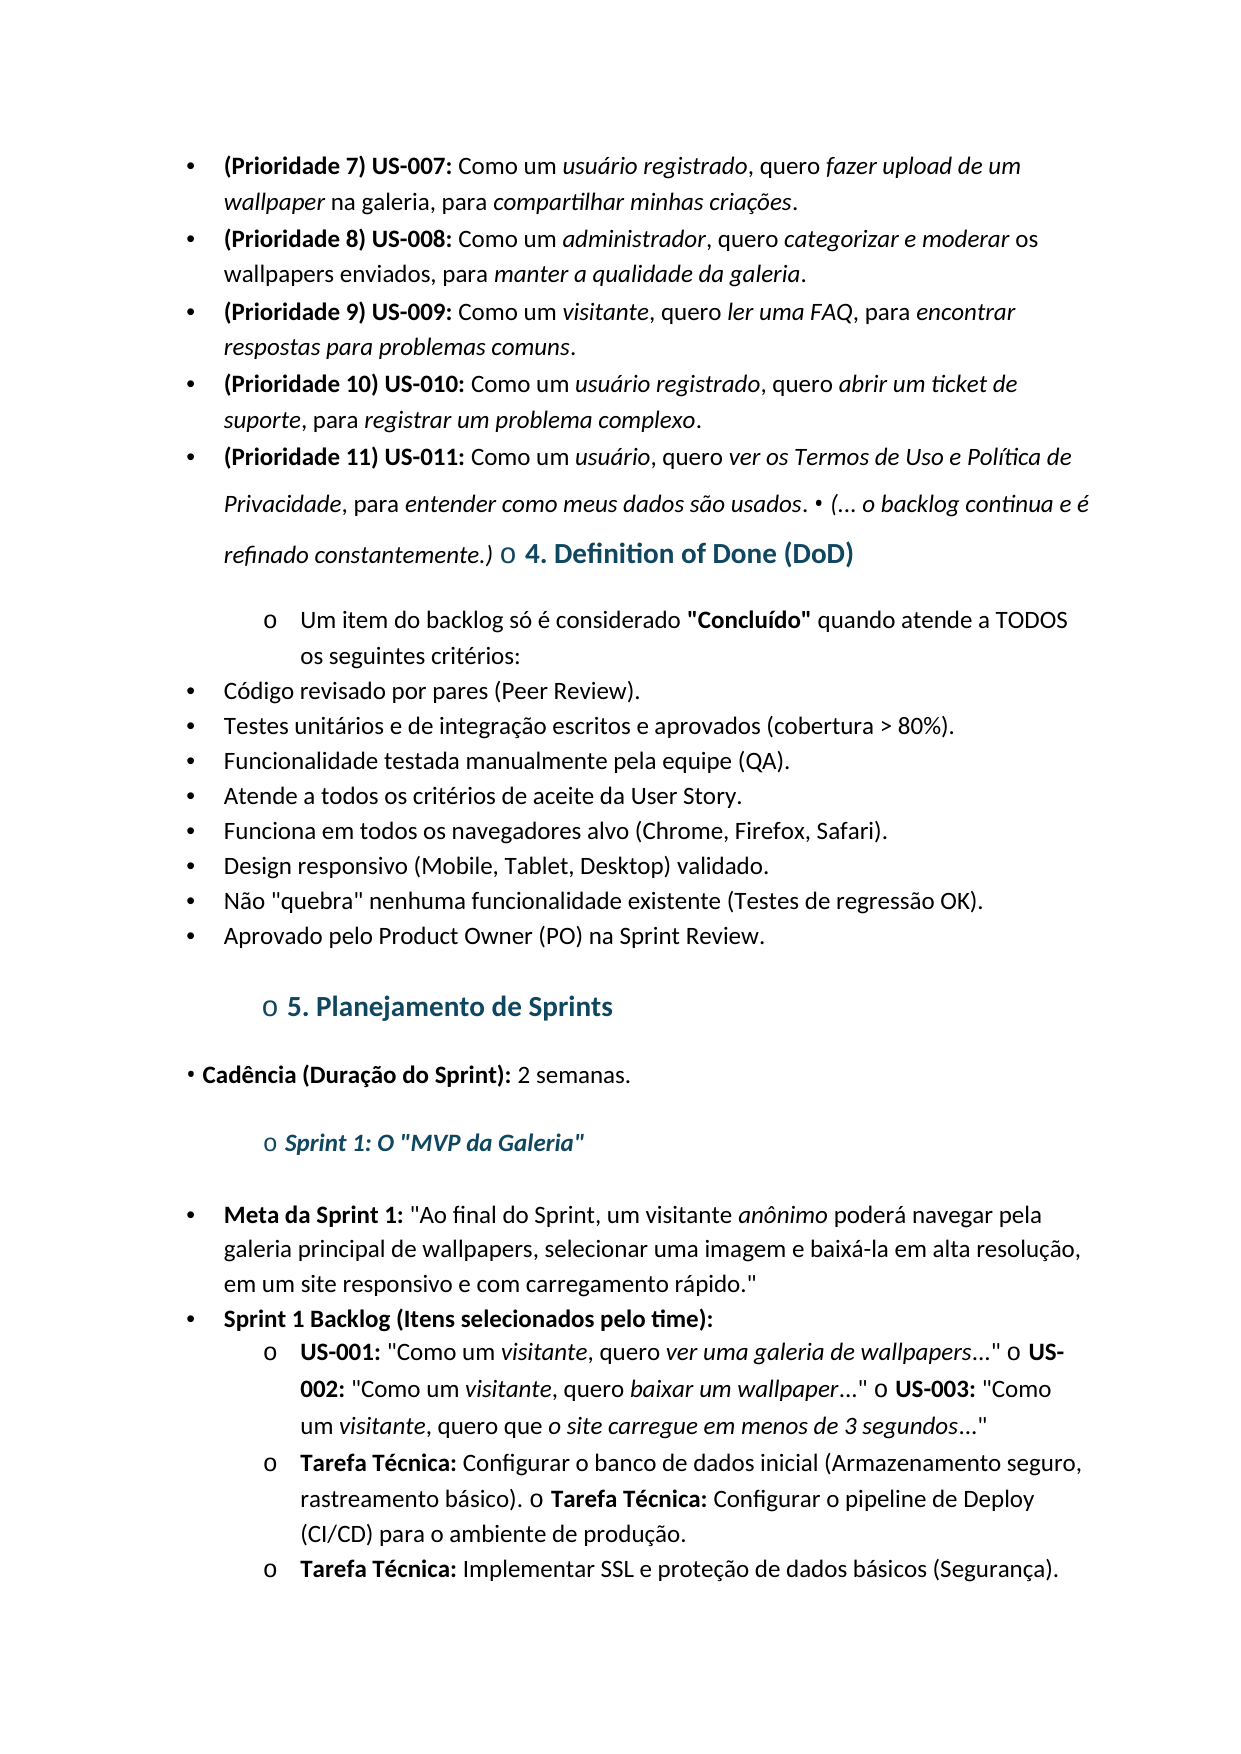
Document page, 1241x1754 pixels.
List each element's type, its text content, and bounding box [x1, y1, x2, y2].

list (Prioridade 8) US-008: Como um administrador, quero categorizar e moderar os wallpapers enviados, para manter a qualidade da galeria. [186, 223, 1089, 289]
list (Prioridade 7) US-007: Como um usuário registrado, quero fazer upload de um wallpaper na galeria, para compartilhar minhas criações. [186, 150, 1089, 216]
subtitle o 5. Planejamento de Sprints [261, 988, 857, 1025]
list Design responsivo (Mobile, Tablet, Desktop) validado. [186, 850, 1089, 881]
subtitle o Sprint 1: O "MVP da Galeria" [263, 1127, 1089, 1158]
list (Prioridade 9) US-009: Como um visitante, quero ler uma FAQ, para encontrar respostas para problemas comuns. [186, 296, 1089, 362]
list Sprint 1 Backlog (Itens selecionados pelo time): [186, 1303, 1089, 1333]
list Tarefa Técnica: Implementar SSL e proteção de dados básicos (Segurança). [263, 1553, 1089, 1585]
list Testes unitários e de integração escritos e aprovados (cobertura > 80%). [186, 710, 1089, 741]
list (Prioridade 11) US-011: Como um usuário, quero ver os Termos de Uso e Política de Privacidade, para entender como meus dados são usados. • (... o backlog continua e é refinado constantemente.) o 4. Definition of Done (DoD) [186, 441, 1089, 572]
text • Cadência (Duração do Sprint): 2 semanas. [186, 1056, 1089, 1091]
list Atende a todos os critérios de aceite da User Story. [186, 780, 1089, 811]
list Aprovado pelo Product Owner (PO) na Sprint Review. [186, 920, 1089, 951]
list Funciona em todos os navegadores alvo (Chrome, Firefox, Safari). [186, 815, 1089, 846]
list US-001: "Como um visitante, quero ver uma galeria de wallpapers..." o US-002: "Como um visitante, quero baixar um wallpaper..." o US-003: "Como um visitante, quero que o site carregue em menos de 3 segundos..." [263, 1336, 1089, 1440]
list (Prioridade 10) US-010: Como um usuário registrado, quero abrir um ticket de suporte, para registrar um problema complexo. [186, 368, 1089, 434]
list Não "quebra" nenhuma funcionalidade existente (Testes de regressão OK). [186, 885, 1089, 916]
list Um item do backlog só é considerado "Concluído" quando atende a TODOS os seguintes critérios: [263, 605, 1089, 671]
list Tarefa Técnica: Configurar o banco de dados inicial (Armazenamento seguro, rastreamento básico). o Tarefa Técnica: Configurar o pipeline de Deploy (CI/CD) para o ambiente de produção. [263, 1447, 1089, 1549]
list Meta da Sprint 1: "Ao final do Sprint, um visitante anônimo poderá navegar pela galeria principal de wallpapers, selecionar uma imagem e baixá-la em alta resolução, em um site responsivo e com carregamento rápido." [186, 1199, 1089, 1298]
list Funcionalidade testada manualmente pela equipe (QA). [186, 745, 1089, 776]
list Código revisado por pares (Peer Review). [186, 675, 1089, 706]
